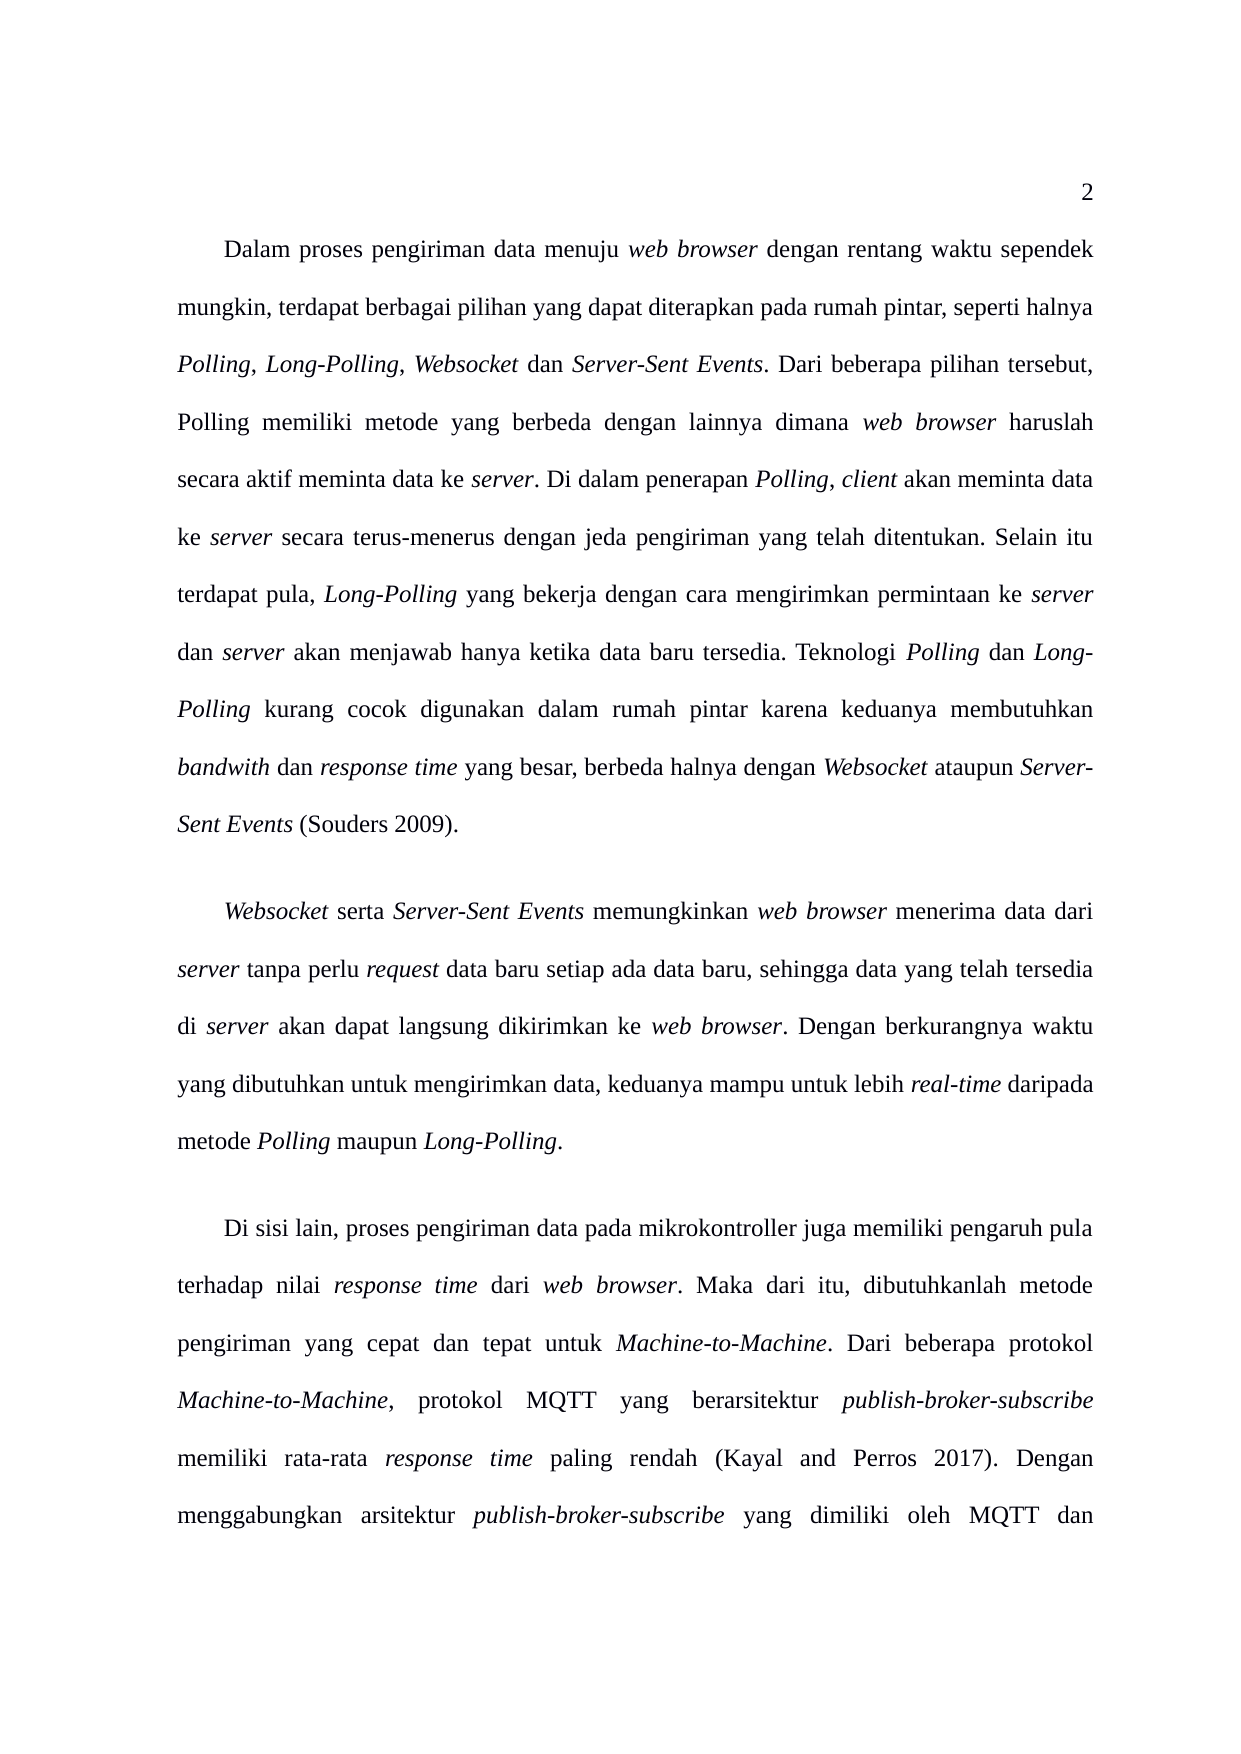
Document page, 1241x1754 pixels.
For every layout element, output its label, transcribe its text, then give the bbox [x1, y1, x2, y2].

text Websocket serta Server-Sent Events memungkinkan web browser menerima data dari server tanpa perlu request data baru setiap ada data baru, sehingga data yang telah tersedia di server akan dapat langsung dikirimkan ke web browser. Dengan berkurangnya waktu yang dibutuhkan untuk mengirimkan data, keduanya mampu untuk lebih real-time daripada metode Polling maupun Long-Polling. [177, 896, 1093, 1155]
text Dalam proses pengiriman data menuju web browser dengan rentang waktu sependek mungkin, terdapat berbagai pilihan yang dapat diterapkan pada rumah pintar, seperti halnya Polling, Long-Polling, Websocket dan Server-Sent Events. Dari beberapa pilihan tersebut, Polling memiliki metode yang berbeda dengan lainnya dimana web browser haruslah secara aktif meminta data ke server. Di dalam penerapan Polling, client akan meminta data ke server secara terus-menerus dengan jeda pengiriman yang telah ditentukan. Selain itu terdapat pula, Long-Polling yang bekerja dengan cara mengirimkan permintaan ke server dan server akan menjawab hanya ketika data baru tersedia. Teknologi Polling dan Long-Polling kurang cocok digunakan dalam rumah pintar karena keduanya membutuhkan bandwith dan response time yang besar, berbeda halnya dengan Websocket ataupun Server-Sent Events (Souders 2009)⁠. [177, 234, 1093, 838]
text Di sisi lain, proses pengiriman data pada mikrokontroller juga memiliki pengaruh pula terhadap nilai response time dari web browser. Maka dari itu, dibutuhkanlah metode pengiriman yang cepat dan tepat untuk Machine-to-Machine. Dari beberapa protokol Machine-to-Machine, protokol MQTT yang berarsitektur publish-broker-subscribe memiliki rata-rata response time paling rendah (Kayal and Perros 2017)⁠. Dengan menggabungkan arsitektur publish-broker-subscribe yang dimiliki oleh MQTT dan [177, 1213, 1093, 1529]
